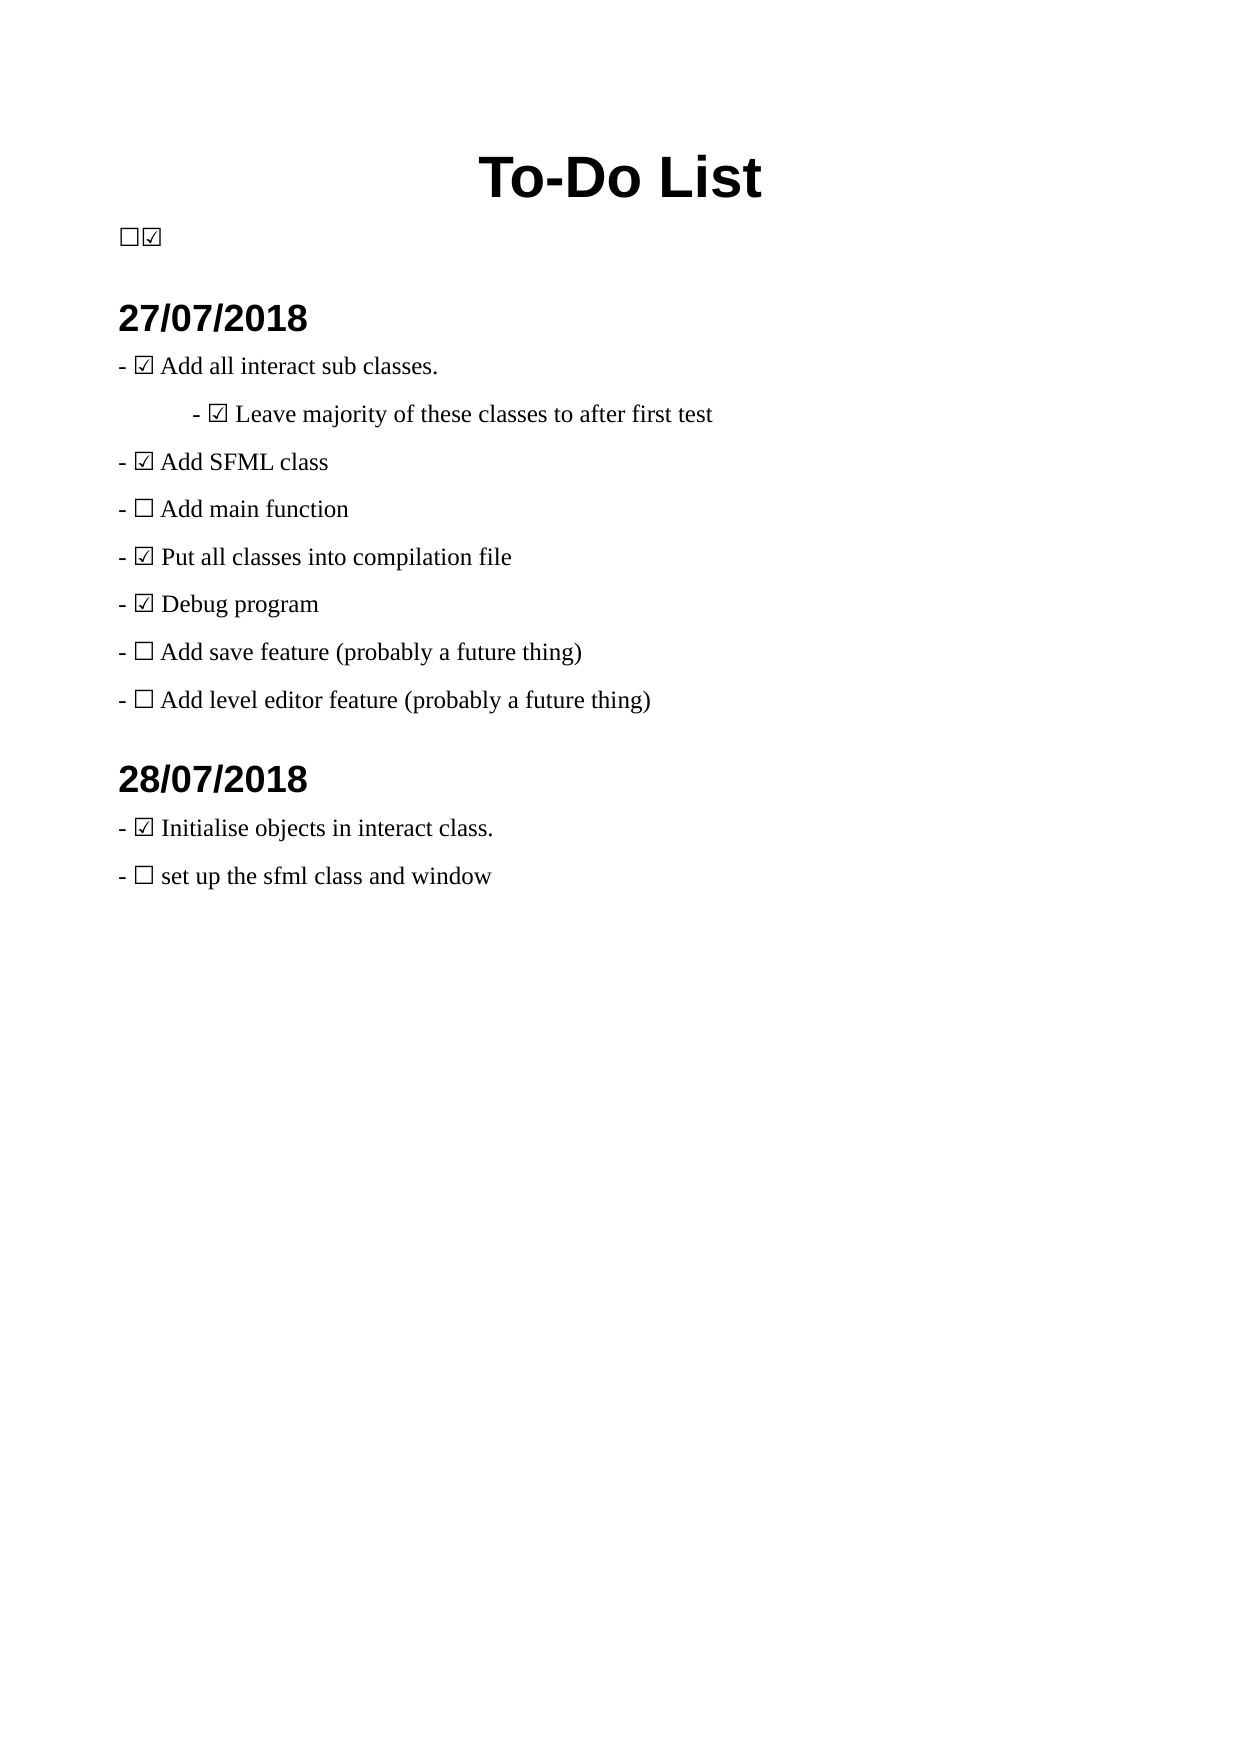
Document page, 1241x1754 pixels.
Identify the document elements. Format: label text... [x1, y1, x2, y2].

text - ☐ Add main function [118, 494, 1122, 523]
subtitle 28/07/2018 [118, 757, 1122, 801]
text - ☐ Add level editor feature (probably a future thing) [118, 685, 1122, 713]
subtitle 27/07/2018 [118, 295, 1122, 339]
text - ☑ Put all classes into compilation file [118, 542, 1122, 571]
text ☐☑ [118, 223, 1122, 251]
title To-Do List [118, 143, 1122, 210]
text - ☑ Add SFML class [118, 447, 1122, 475]
text - ☑ Initialise objects in interact class. [118, 813, 1122, 842]
text - ☐ set up the sfml class and window [118, 861, 1122, 890]
text - ☑ Add all interact sub classes. [118, 351, 1122, 380]
text - ☑ Debug program [118, 589, 1122, 618]
text - ☐ Add save feature (probably a future thing) [118, 637, 1122, 666]
text - ☑ Leave majority of these classes to after first test [192, 399, 1122, 428]
